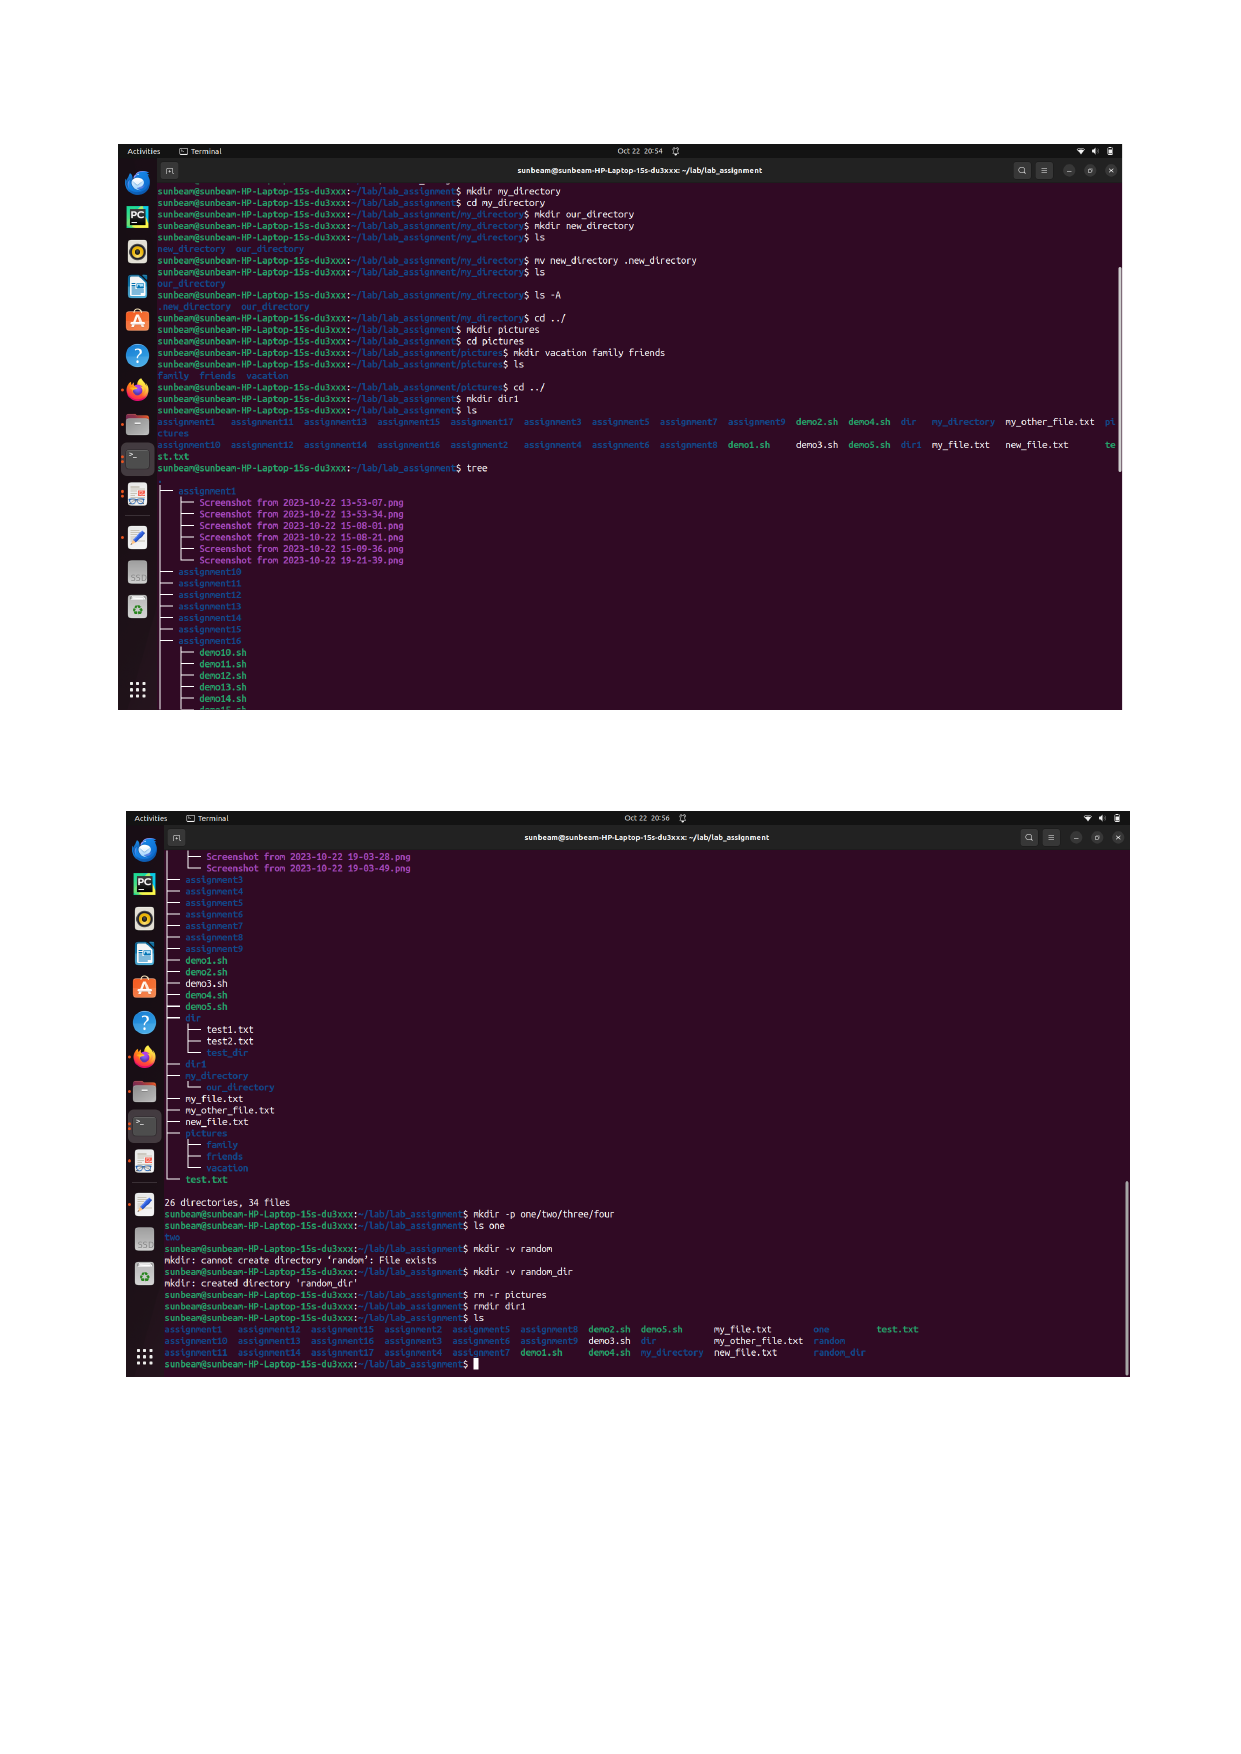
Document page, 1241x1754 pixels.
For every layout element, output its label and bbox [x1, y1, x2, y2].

picture [126, 811, 1130, 1377]
picture [118, 144, 1123, 710]
